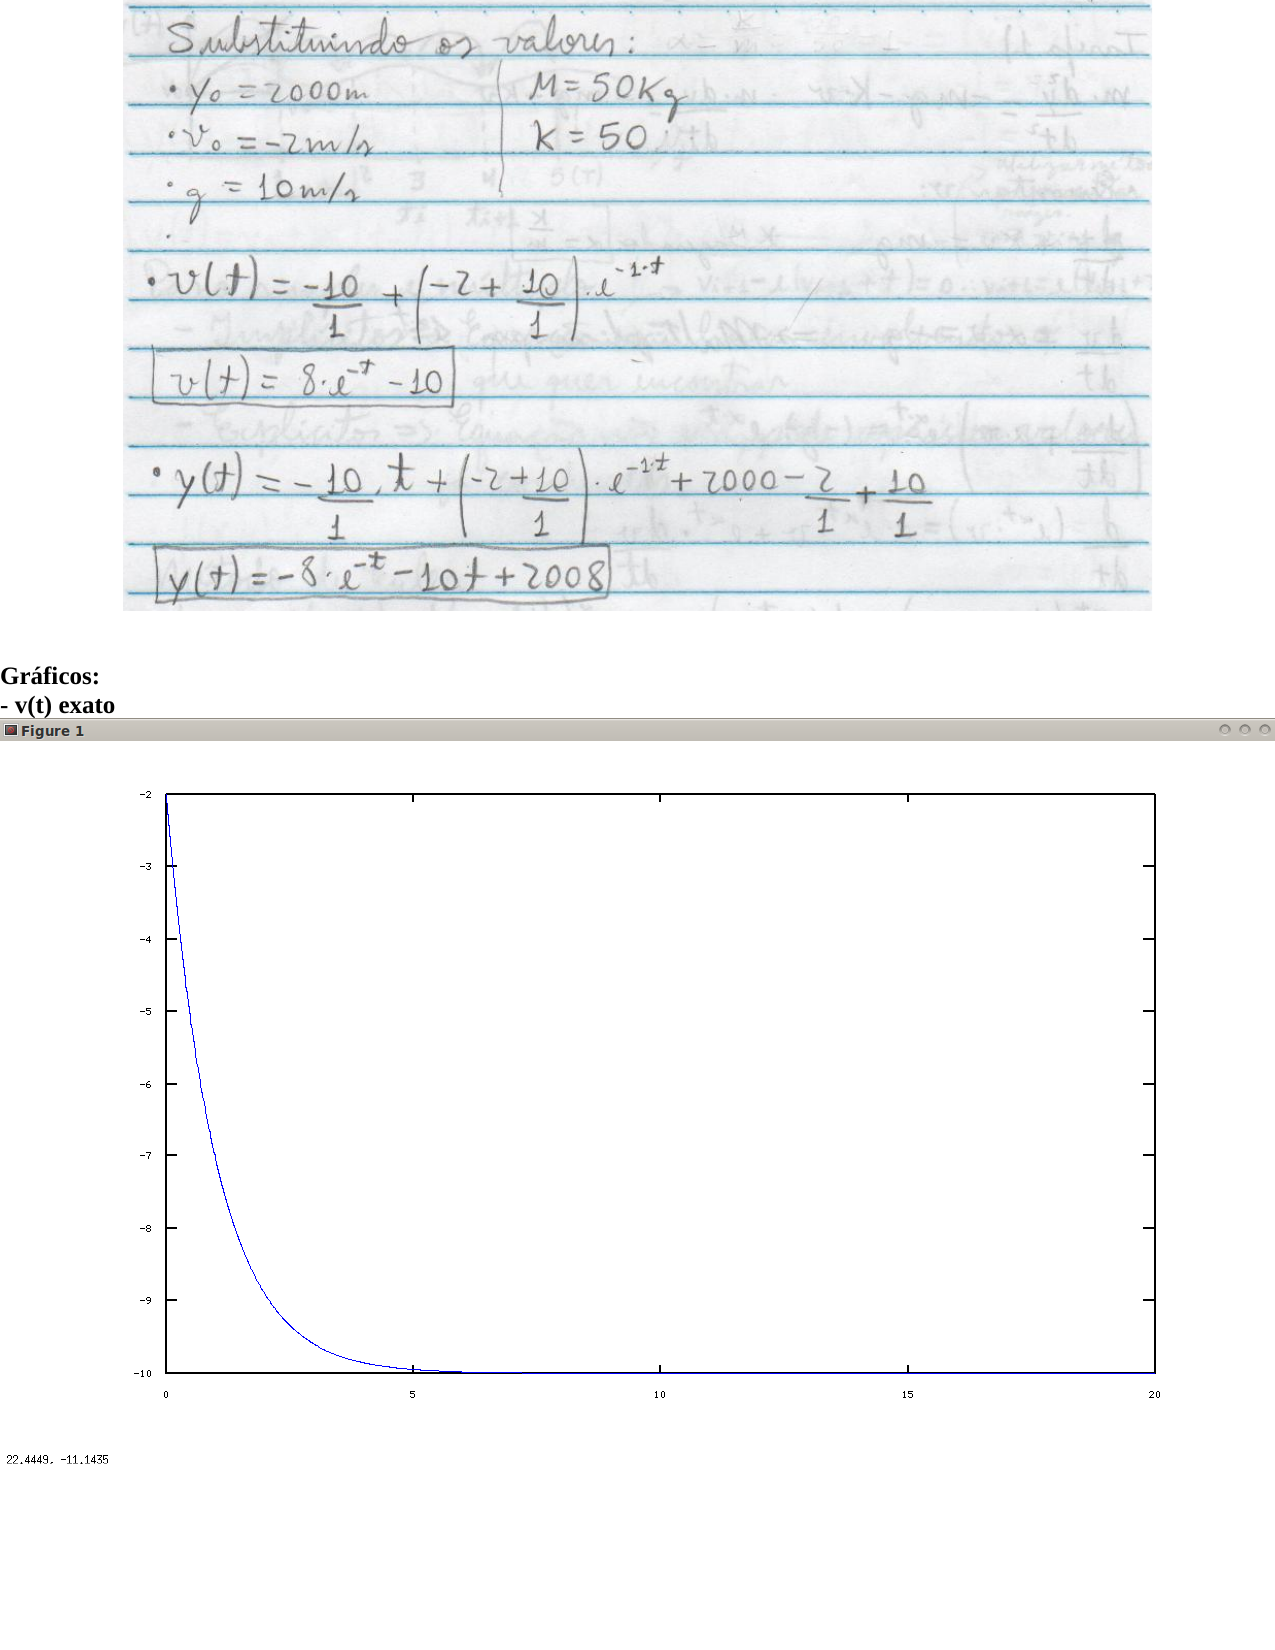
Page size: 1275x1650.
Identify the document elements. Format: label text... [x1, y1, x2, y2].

picture [123, 0, 1153, 611]
picture [0, 718, 1275, 1464]
text - v(t) exato [0, 690, 1275, 718]
text Gráficos: [0, 661, 1275, 690]
